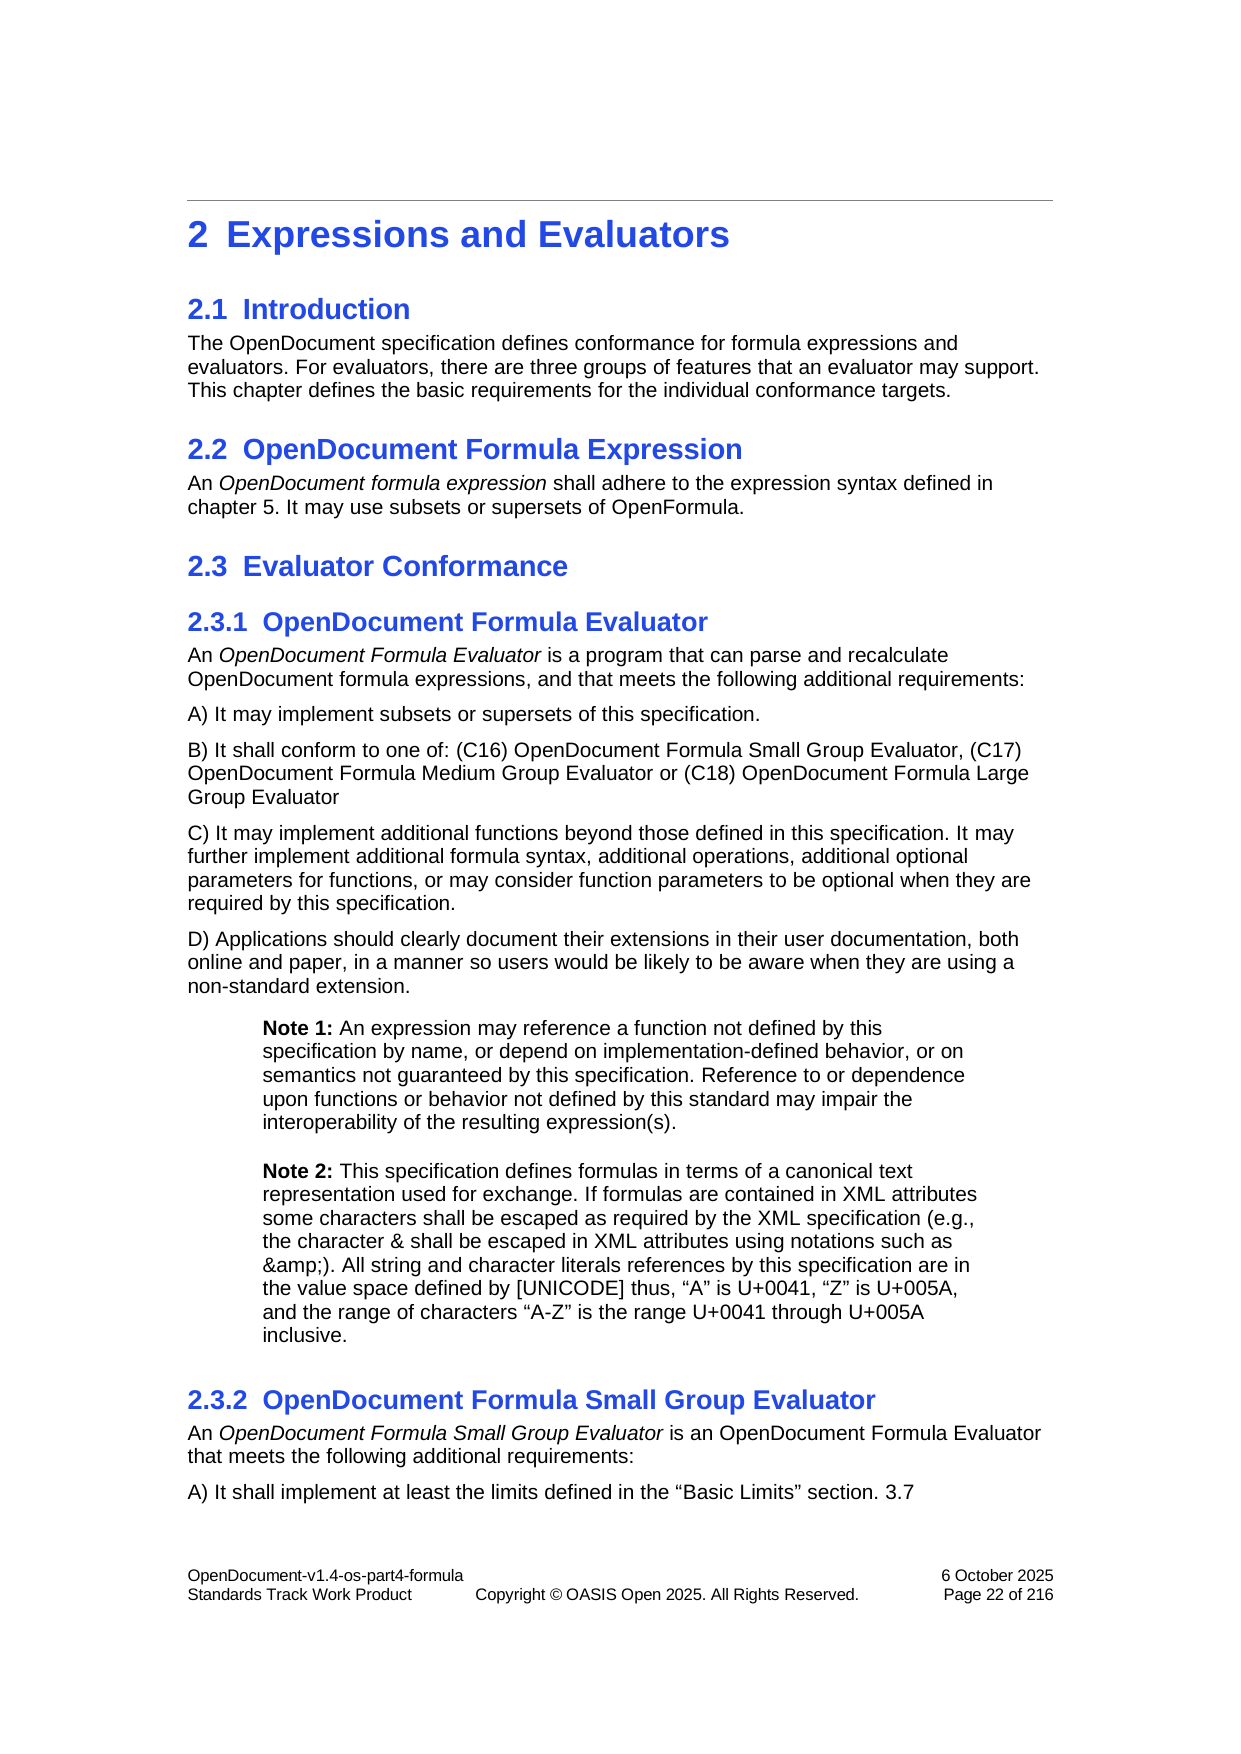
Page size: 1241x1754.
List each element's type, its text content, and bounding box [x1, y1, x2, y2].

text The OpenDocument specification defines conformance for formula expressions and evaluators. For evaluators, there are three groups of features that an evaluator may support. This chapter defines the basic requirements for the individual conformance targets. [187, 332, 1053, 402]
subtitle Expressions and Evaluators [187, 201, 1053, 256]
text Note 1: An expression may reference a function not defined by this specification by name, or depend on implementation-defined behavior, or on semantics not guaranteed by this specification. Reference to or dependence upon functions or behavior not defined by this standard may impair the interoperability of the resulting expression(s). [262, 1016, 978, 1134]
list It may implement additional functions beyond those defined in this specification. It may further implement additional formula syntax, additional operations, additional optional parameters for functions, or may consider function parameters to be optional when they are required by this specification. [187, 821, 1053, 915]
subtitle Evaluator Conformance [187, 550, 1053, 582]
list It shall implement at least the limits defined in the “Basic Limits” section. 3.7 [187, 1480, 1053, 1504]
subtitle OpenDocument Formula Small Group Evaluator [187, 1385, 1053, 1415]
text An OpenDocument Formula Evaluator is a program that can parse and recalculate OpenDocument formula expressions, and that meets the following additional requirements: [187, 643, 1053, 691]
list It may implement subsets or supersets of this specification. [187, 703, 1053, 726]
list Applications should clearly document their extensions in their user documentation, both online and paper, in a manner so users would be likely to be aware when they are using a non-standard extension. [187, 927, 1053, 998]
list It shall conform to one of: (C16) OpenDocument Formula Small Group Evaluator, (C17) OpenDocument Formula Medium Group Evaluator or (C18) OpenDocument Formula Large Group Evaluator [187, 738, 1053, 809]
subtitle Introduction [187, 293, 1053, 326]
subtitle OpenDocument Formula Evaluator [187, 607, 1053, 637]
text An OpenDocument Formula Small Group Evaluator is an OpenDocument Formula Evaluator that meets the following additional requirements: [187, 1421, 1053, 1468]
text Note 2: This specification defines formulas in terms of a canonical text representation used for exchange. If formulas are contained in XML attributes some characters shall be escaped as required by the XML specification (e.g., the character & shall be escaped in XML attributes using notations such as &amp;). All string and character literals references by this specification are in the value space defined by [UNICODE] thus, “A” is U+0041, “Z” is U+005A, and the range of characters “A-Z” is the range U+0041 through U+005A inclusive. [262, 1159, 978, 1347]
text An OpenDocument formula expression shall adhere to the expression syntax defined in chapter 5. It may use subsets or supersets of OpenFormula. [187, 472, 1053, 519]
subtitle OpenDocument Formula Expression [187, 433, 1053, 466]
